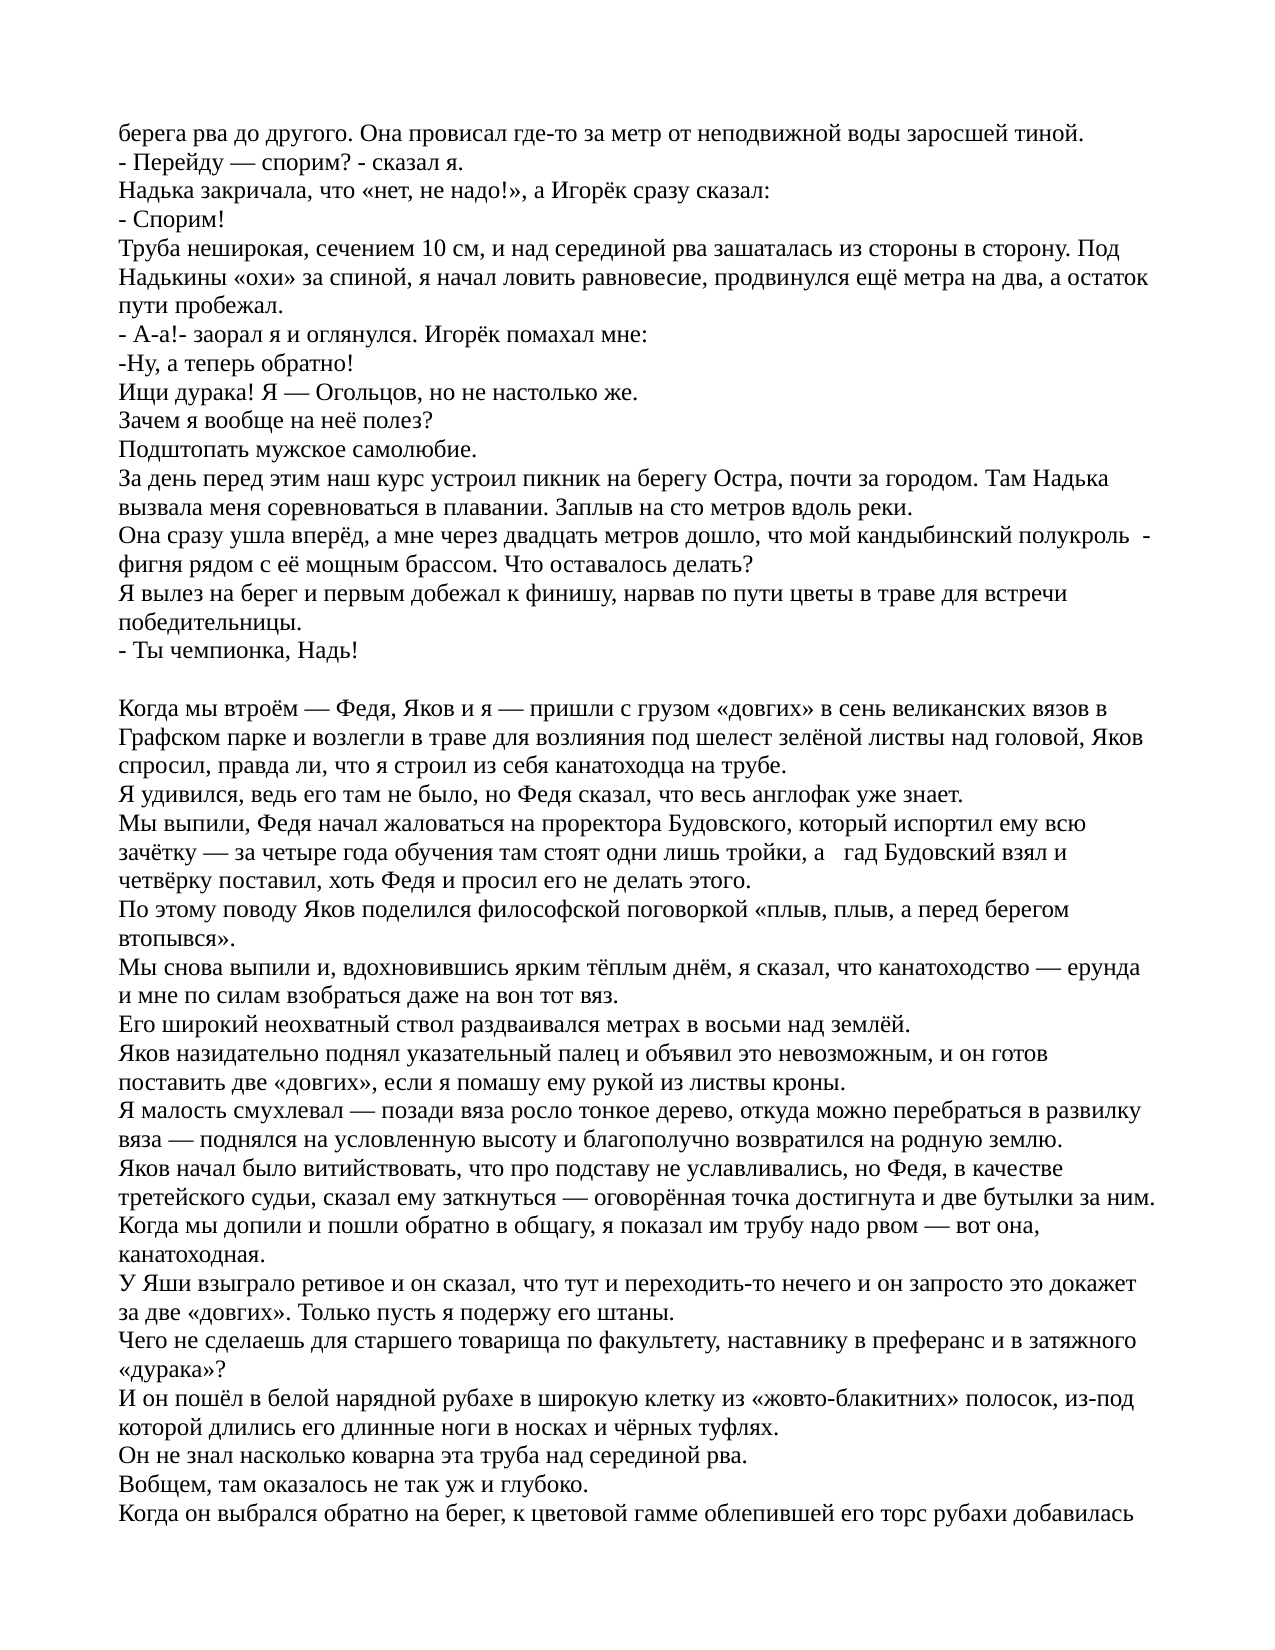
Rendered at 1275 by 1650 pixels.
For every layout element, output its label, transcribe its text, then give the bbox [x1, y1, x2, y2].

text Подштопать мужское самолюбие. [118, 434, 1157, 463]
text - А-а!- заорал я и оглянулся. Игорёк помахал мне: [118, 319, 1157, 348]
text - Перейду — спорим? - сказал я. [118, 147, 1157, 176]
text Чего не сделаешь для старшего товарища по факультету, наставнику в преферанс и в затяжного «дурака»? [118, 1326, 1157, 1383]
text По этому поводу Яков поделился философской поговоркой «плыв, плыв, а перед берегом втопывся». [118, 894, 1157, 952]
text Я вылез на берег и первым добежал к финишу, нарвав по пути цветы в траве для встречи победительницы. [118, 578, 1157, 636]
text За день перед этим наш курс устроил пикник на берегу Остра, почти за городом. Там Надька вызвала меня соревноваться в плавании. Заплыв на сто метров вдоль реки. [118, 463, 1157, 521]
text - Спорим! [118, 204, 1157, 233]
text -Ну, а теперь обратно! [118, 348, 1157, 377]
text Вобщем, там оказалось не так уж и глубоко. [118, 1469, 1157, 1498]
text Когда он выбрался обратно на берег, к цветовой гамме облепившей его торс рубахи добавилась [118, 1498, 1157, 1527]
text И он пошёл в белой нарядной рубахе в широкую клетку из «жовто-блакитних» полосок, из-под которой длились его длинные ноги в носках и чёрных туфлях. [118, 1383, 1157, 1441]
text Когда мы втроём — Федя, Яков и я — пришли с грузом «довгих» в сень великанских вязов в Графском парке и возлегли в траве для возлияния под шелест зелёной листвы над головой, Яков спросил, правда ли, что я строил из себя канатоходца на трубе. [118, 693, 1157, 779]
text Труба неширокая, сечением 10 см, и над серединой рва зашаталась из стороны в сторону. Под Надькины «охи» за спиной, я начал ловить равновесие, продвинулся ещё метра на два, а остаток пути пробежал. [118, 233, 1157, 319]
text Когда мы допили и пошли обратно в общагу, я показал им трубу надо рвом — вот она, канатоходная. [118, 1211, 1157, 1268]
text Ищи дурака! Я — Огольцов, но не настолько же. [118, 377, 1157, 406]
text - Ты чемпионка, Надь! [118, 636, 1157, 664]
text Яков начал было витийствовать, что про подставу не уславливались, но Федя, в качестве третейского судьи, сказал ему заткнуться — оговорённая точка достигнута и две бутылки за ним. [118, 1153, 1157, 1211]
text Он не знал насколько коварна эта труба над серединой рва. [118, 1441, 1157, 1469]
text Яков назидательно поднял указательный палец и объявил это невозможным, и он готов поставить две «довгих», если я помашу ему рукой из листвы кроны. [118, 1038, 1157, 1096]
text Надька закричала, что «нет, не надо!», а Игорёк сразу сказал: [118, 176, 1157, 204]
text Зачем я вообще на неё полез? [118, 406, 1157, 434]
text Мы снова выпили и, вдохновившись ярким тёплым днём, я сказал, что канатоходство — ерунда и мне по силам взобраться даже на вон тот вяз. [118, 952, 1157, 1009]
text У Яши взыграло ретивое и он сказал, что тут и переходить-то нечего и он запросто это докажет за две «довгих». Только пусть я подержу его штаны. [118, 1268, 1157, 1326]
text Я малость смухлевал — позади вяза росло тонкое дерево, откуда можно перебраться в развилку вяза — поднялся на условленную высоту и благополучно возвратился на родную землю. [118, 1096, 1157, 1153]
text Мы выпили, Федя начал жаловаться на проректора Будовского, который испортил ему всю зачётку — за четыре года обучения там стоят одни лишь тройки, а гад Будовский взял и четвёрку поставил, хоть Федя и просил его не делать этого. [118, 808, 1157, 894]
text Я удивился, ведь его там не было, но Федя сказал, что весь англофак уже знает. [118, 779, 1157, 808]
text Его широкий неохватный ствол раздваивался метрах в восьми над землёй. [118, 1009, 1157, 1038]
text Она сразу ушла вперёд, а мне через двадцать метров дошло, что мой кандыбинский полукроль - фигня рядом с её мощным брассом. Что оставалось делать? [118, 521, 1157, 578]
text берега рва до другого. Она провисал где-то за метр от неподвижной воды заросшей тиной. [118, 118, 1157, 147]
